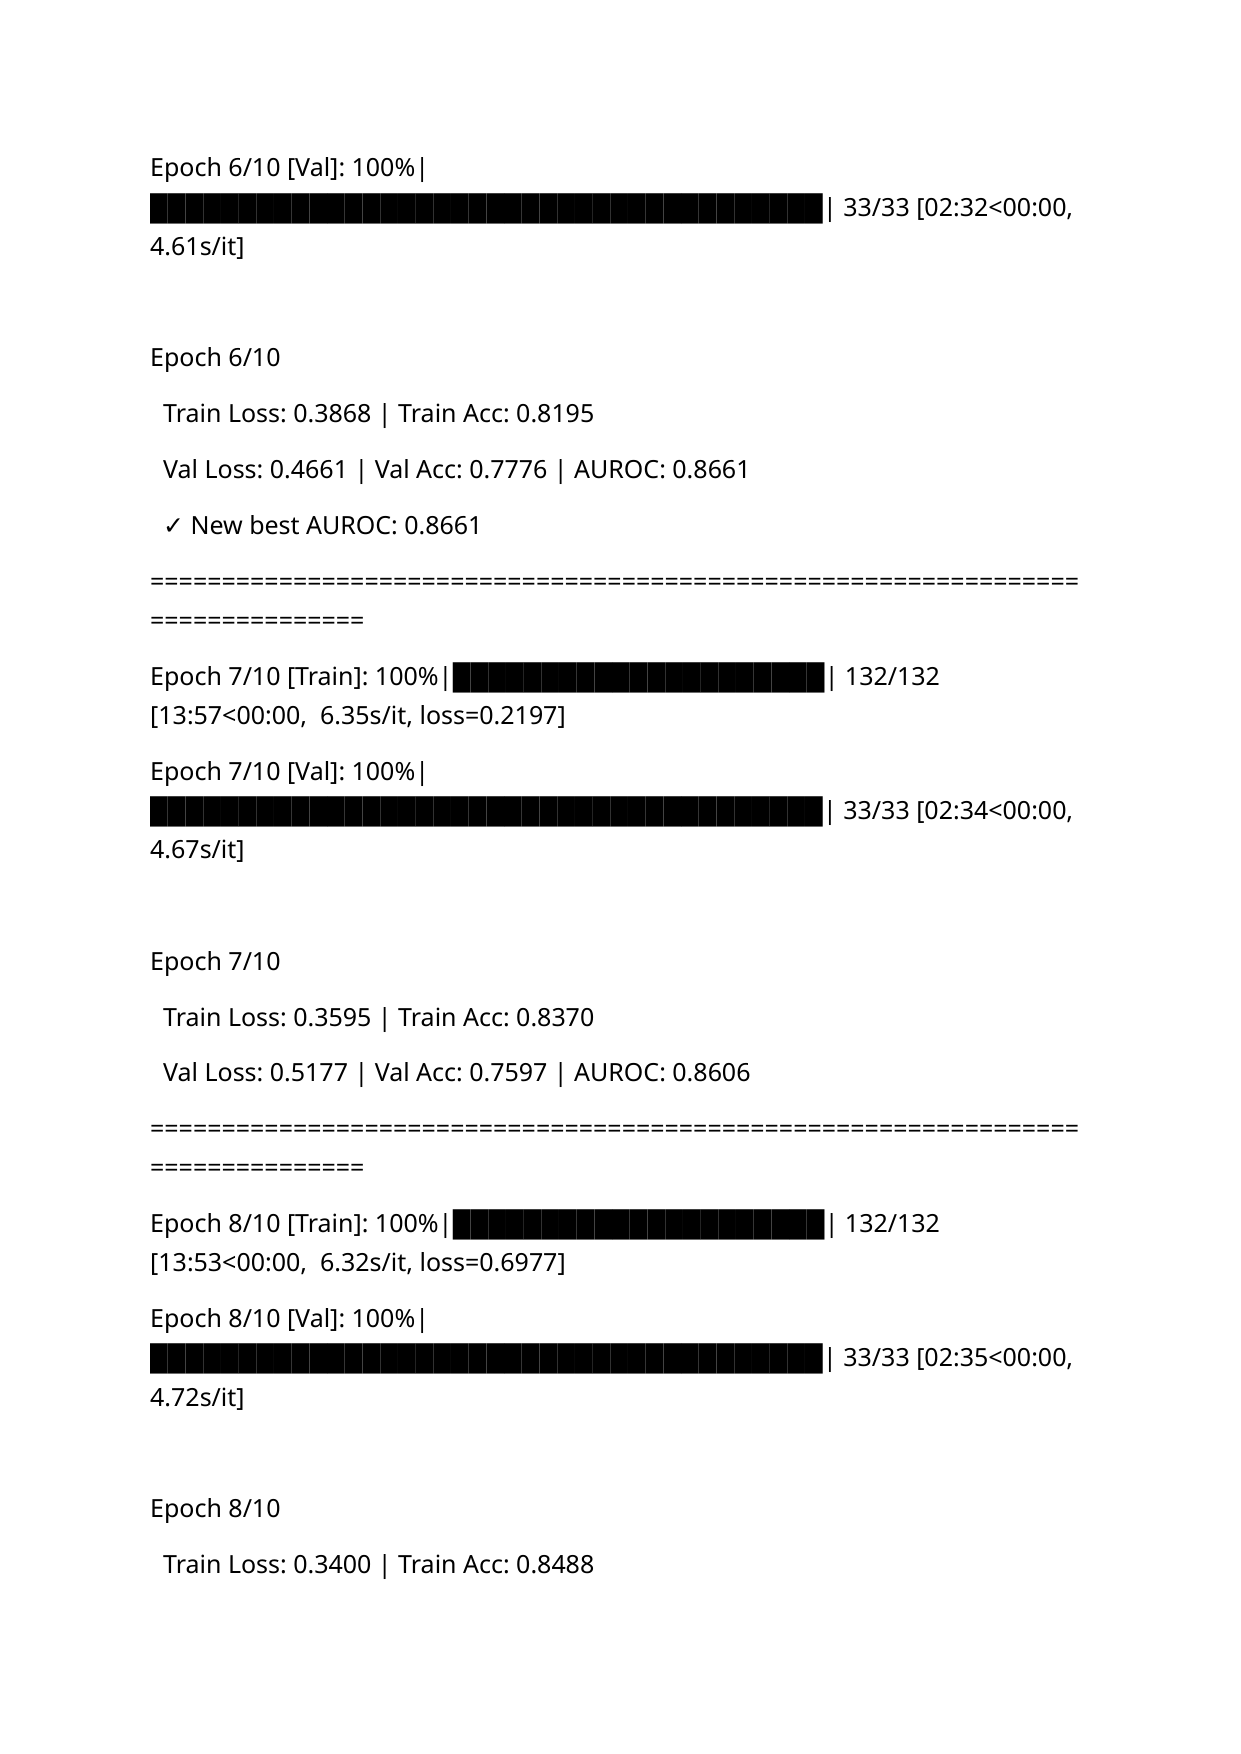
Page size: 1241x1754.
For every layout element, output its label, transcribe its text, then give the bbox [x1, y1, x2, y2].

text ================================================================================ [150, 563, 1090, 637]
text Epoch 7/10 [Train]: 100%|█████████████████████| 132/132 [13:57<00:00, 6.35s/it, loss=0.2197] [150, 658, 1090, 732]
text Epoch 7/10 [Val]: 100%|██████████████████████████████████████| 33/33 [02:34<00:00, 4.67s/it] [150, 753, 1090, 866]
text ✓ New best AUROC: 0.8661 [150, 507, 1090, 542]
text Epoch 8/10 [150, 1491, 1090, 1525]
text ================================================================================ [150, 1111, 1090, 1184]
text Epoch 6/10 [150, 340, 1090, 374]
text Train Loss: 0.3400 | Train Acc: 0.8488 [150, 1547, 1090, 1581]
text Train Loss: 0.3868 | Train Acc: 0.8195 [150, 396, 1090, 430]
text Epoch 7/10 [150, 943, 1090, 977]
text Epoch 8/10 [Train]: 100%|█████████████████████| 132/132 [13:53<00:00, 6.32s/it, loss=0.6977] [150, 1206, 1090, 1279]
text Epoch 8/10 [Val]: 100%|██████████████████████████████████████| 33/33 [02:35<00:00, 4.72s/it] [150, 1301, 1090, 1413]
text Epoch 6/10 [Val]: 100%|██████████████████████████████████████| 33/33 [02:32<00:00, 4.61s/it] [150, 150, 1090, 262]
text Val Loss: 0.4661 | Val Acc: 0.7776 | AUROC: 0.8661 [150, 452, 1090, 486]
text Val Loss: 0.5177 | Val Acc: 0.7597 | AUROC: 0.8606 [150, 1055, 1090, 1089]
text Train Loss: 0.3595 | Train Acc: 0.8370 [150, 999, 1090, 1033]
